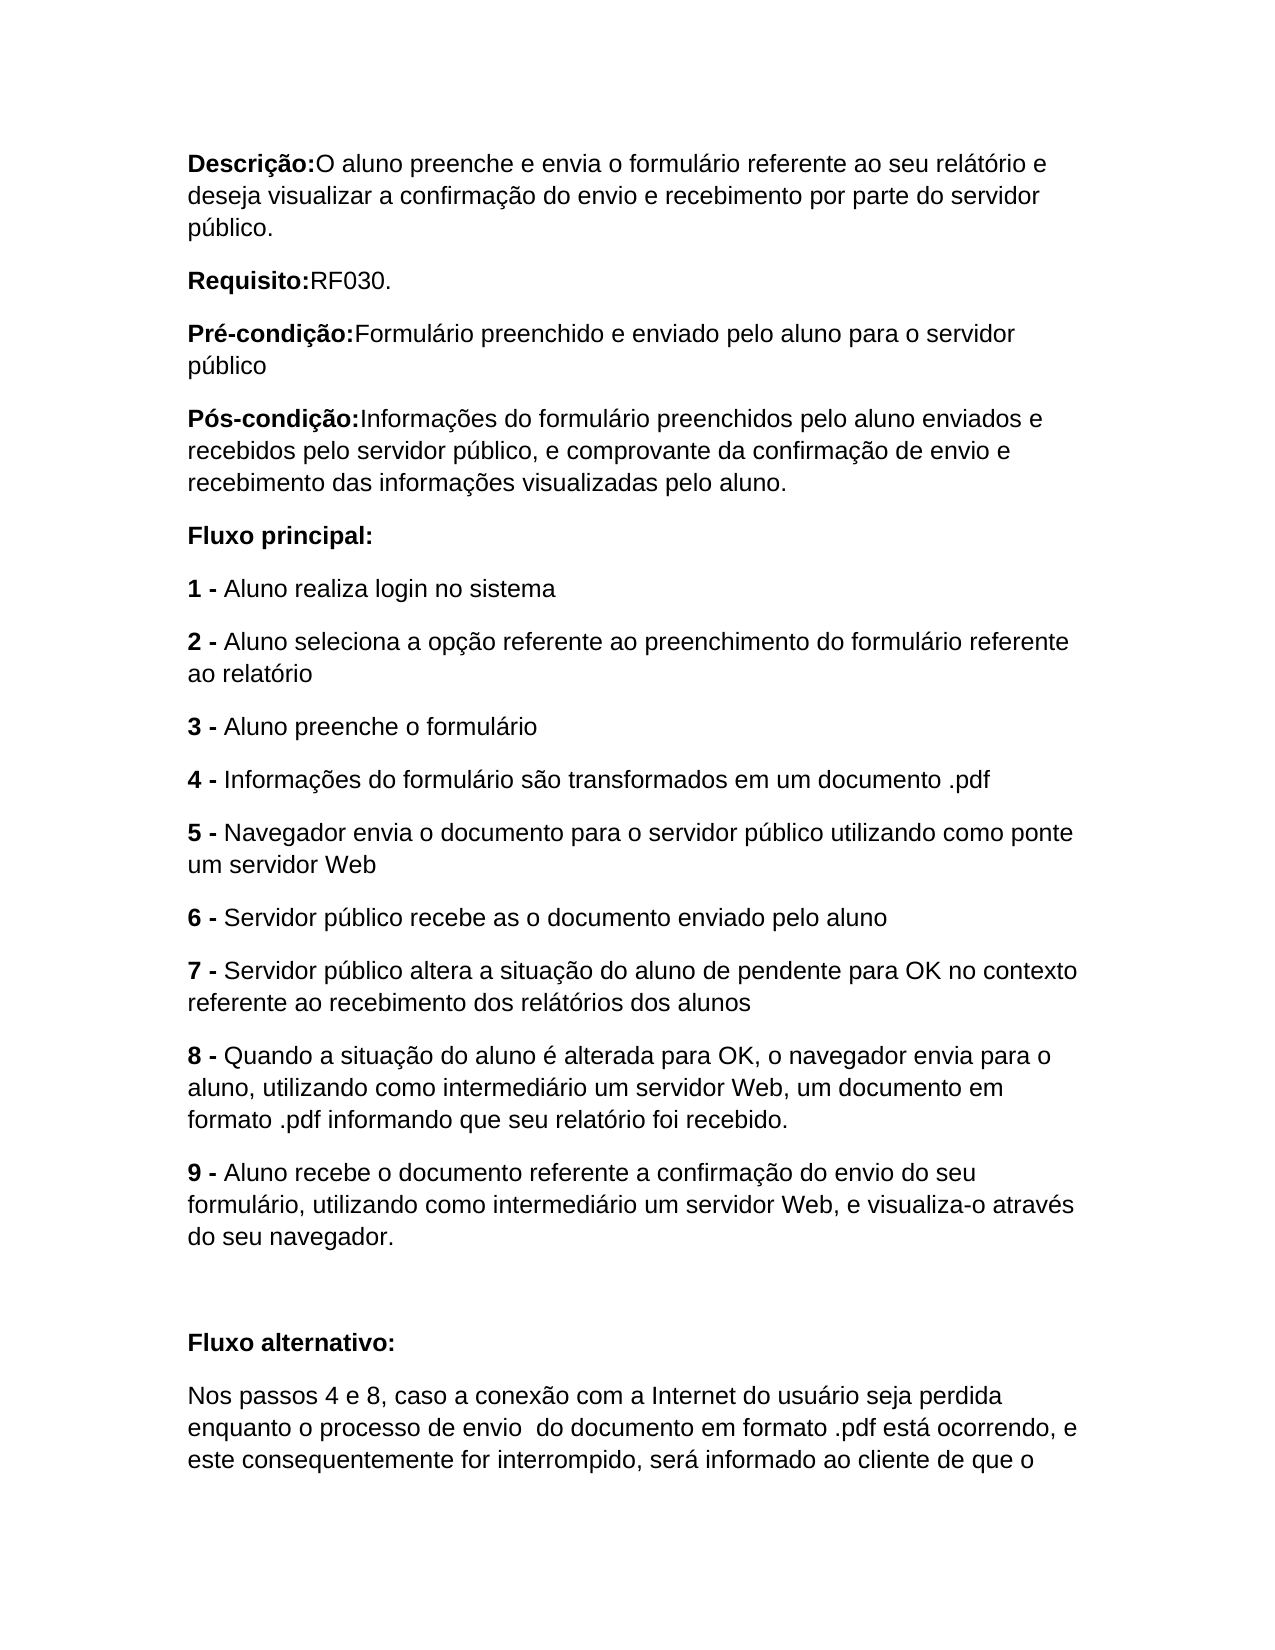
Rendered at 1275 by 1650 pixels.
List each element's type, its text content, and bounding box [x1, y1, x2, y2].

text 1 - Aluno realiza login no sistema [187, 575, 1087, 603]
text 5 - Navegador envia o documento para o servidor público utilizando como ponte um servidor Web [187, 819, 1087, 879]
text Pós-condição:Informações do formulário preenchidos pelo aluno enviados e recebidos pelo servidor público, e comprovante da confirmação de envio e recebimento das informações visualizadas pelo aluno. [187, 405, 1087, 497]
text 9 - Aluno recebe o documento referente a confirmação do envio do seu formulário, utilizando como intermediário um servidor Web, e visualiza-o através do seu navegador. [187, 1159, 1087, 1251]
text Pré-condição:Formulário preenchido e enviado pelo aluno para o servidor público [187, 320, 1087, 380]
text 7 - Servidor público altera a situação do aluno de pendente para OK no contexto referente ao recebimento dos relátórios dos alunos [187, 957, 1087, 1017]
text Fluxo alternativo: [187, 1329, 1087, 1357]
text Fluxo principal: [187, 522, 1087, 550]
text 8 - Quando a situação do aluno é alterada para OK, o navegador envia para o aluno, utilizando como intermediário um servidor Web, um documento em formato .pdf informando que seu relatório foi recebido. [187, 1042, 1087, 1134]
text Requisito:RF030. [187, 267, 1087, 295]
text 2 - Aluno seleciona a opção referente ao preenchimento do formulário referente ao relatório [187, 628, 1087, 688]
text 6 - Servidor público recebe as o documento enviado pelo aluno [187, 904, 1087, 932]
text Descrição:O aluno preenche e envia o formulário referente ao seu relátório e deseja visualizar a confirmação do envio e recebimento por parte do servidor público. [187, 150, 1087, 242]
text Nos passos 4 e 8, caso a conexão com a Internet do usuário seja perdida enquanto o processo de envio do documento em formato .pdf está ocorrendo, e este consequentemente for interrompido, será informado ao cliente de que o [187, 1382, 1087, 1474]
text 4 - Informações do formulário são transformados em um documento .pdf [187, 766, 1087, 794]
text 3 - Aluno preenche o formulário [187, 713, 1087, 741]
